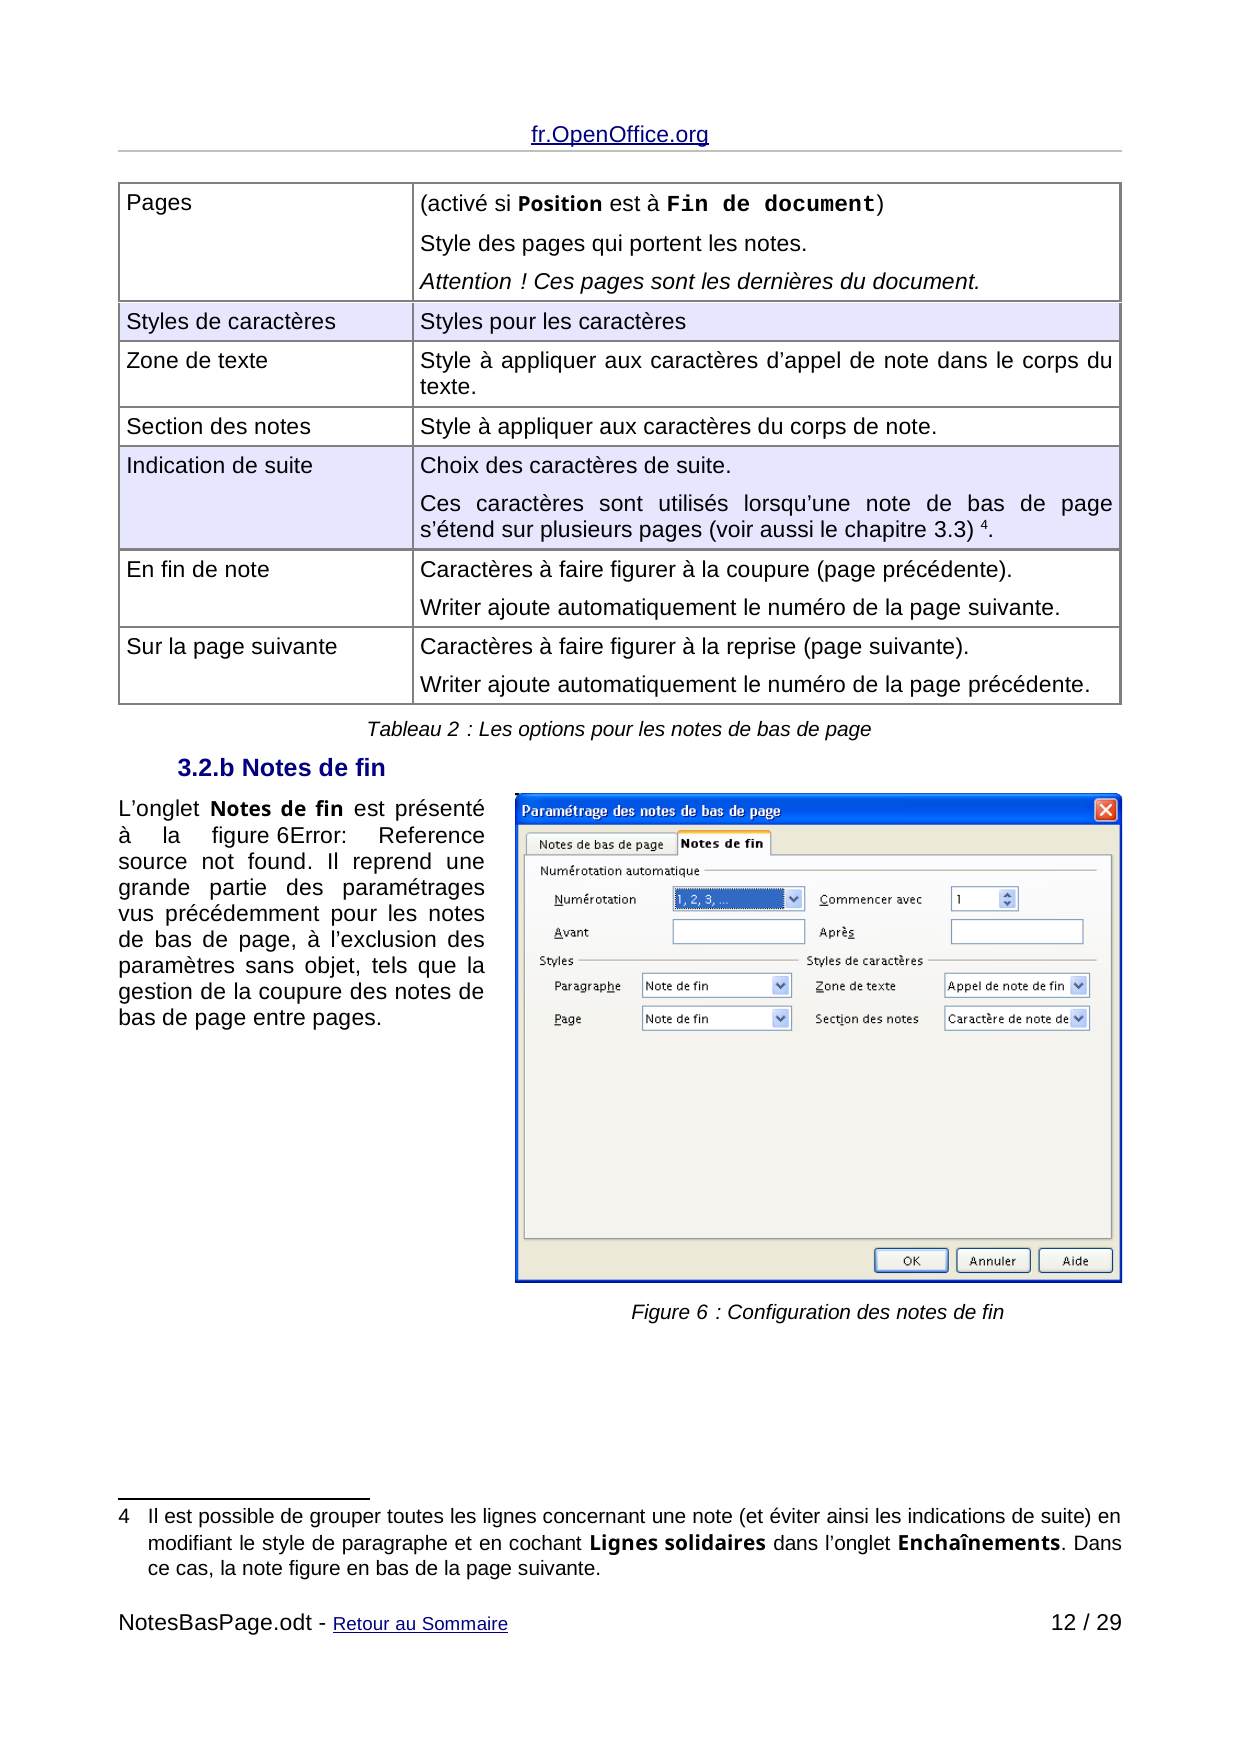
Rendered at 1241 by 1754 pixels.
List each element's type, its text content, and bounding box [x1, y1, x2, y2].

table_cell Choix des caractères de suite. Ces caractères sont utilisés lorsqu’une note de bas de page s’étend sur plusieurs pages (voir aussi le chapitre 3.3) . [414, 447, 1119, 548]
table_cell Section des notes [120, 408, 412, 445]
table_cell Styles pour les caractères [414, 303, 1119, 340]
picture [515, 793, 1123, 1283]
table_cell En fin de note [120, 551, 412, 626]
table_cell Style à appliquer aux caractères du corps de note. [414, 408, 1119, 445]
table_cell Zone de texte [120, 342, 412, 406]
table_cell Caractères à faire figurer à la reprise (page suivante). Writer ajoute automatiquement le numéro de la page précédente. [414, 628, 1119, 703]
table_cell Style à appliquer aux caractères d’appel de note dans le corps du texte. [414, 342, 1119, 406]
table_cell Sur la page suivante [120, 628, 412, 703]
table_cell Styles de caractères [120, 303, 412, 340]
table_cell (activé si Position est à Fin de document) Style des pages qui portent les notes. Attention ! Ces pages sont les dernières du document. [414, 184, 1119, 300]
table_cell Indication de suite [120, 447, 412, 548]
text L’onglet Notes de fin est présenté à la figure 6. Il reprend une grande partie des paramétrages vus précédemment pour les notes de bas de page, à l’exclusion des paramètres sans objet, tels que la gestion de la coupure des notes de bas de page entre pages. [118, 794, 515, 1324]
text Figure 6 : Configuration des notes de fin [515, 1283, 1122, 1324]
table_cell Caractères à faire figurer à la coupure (page précédente). Writer ajoute automatiquement le numéro de la page suivante. [414, 551, 1119, 626]
text Tableau 2 : Les options pour les notes de bas de page [118, 718, 1122, 741]
subtitle Notes de fin [177, 754, 1122, 782]
table_cell Pages [120, 184, 412, 300]
